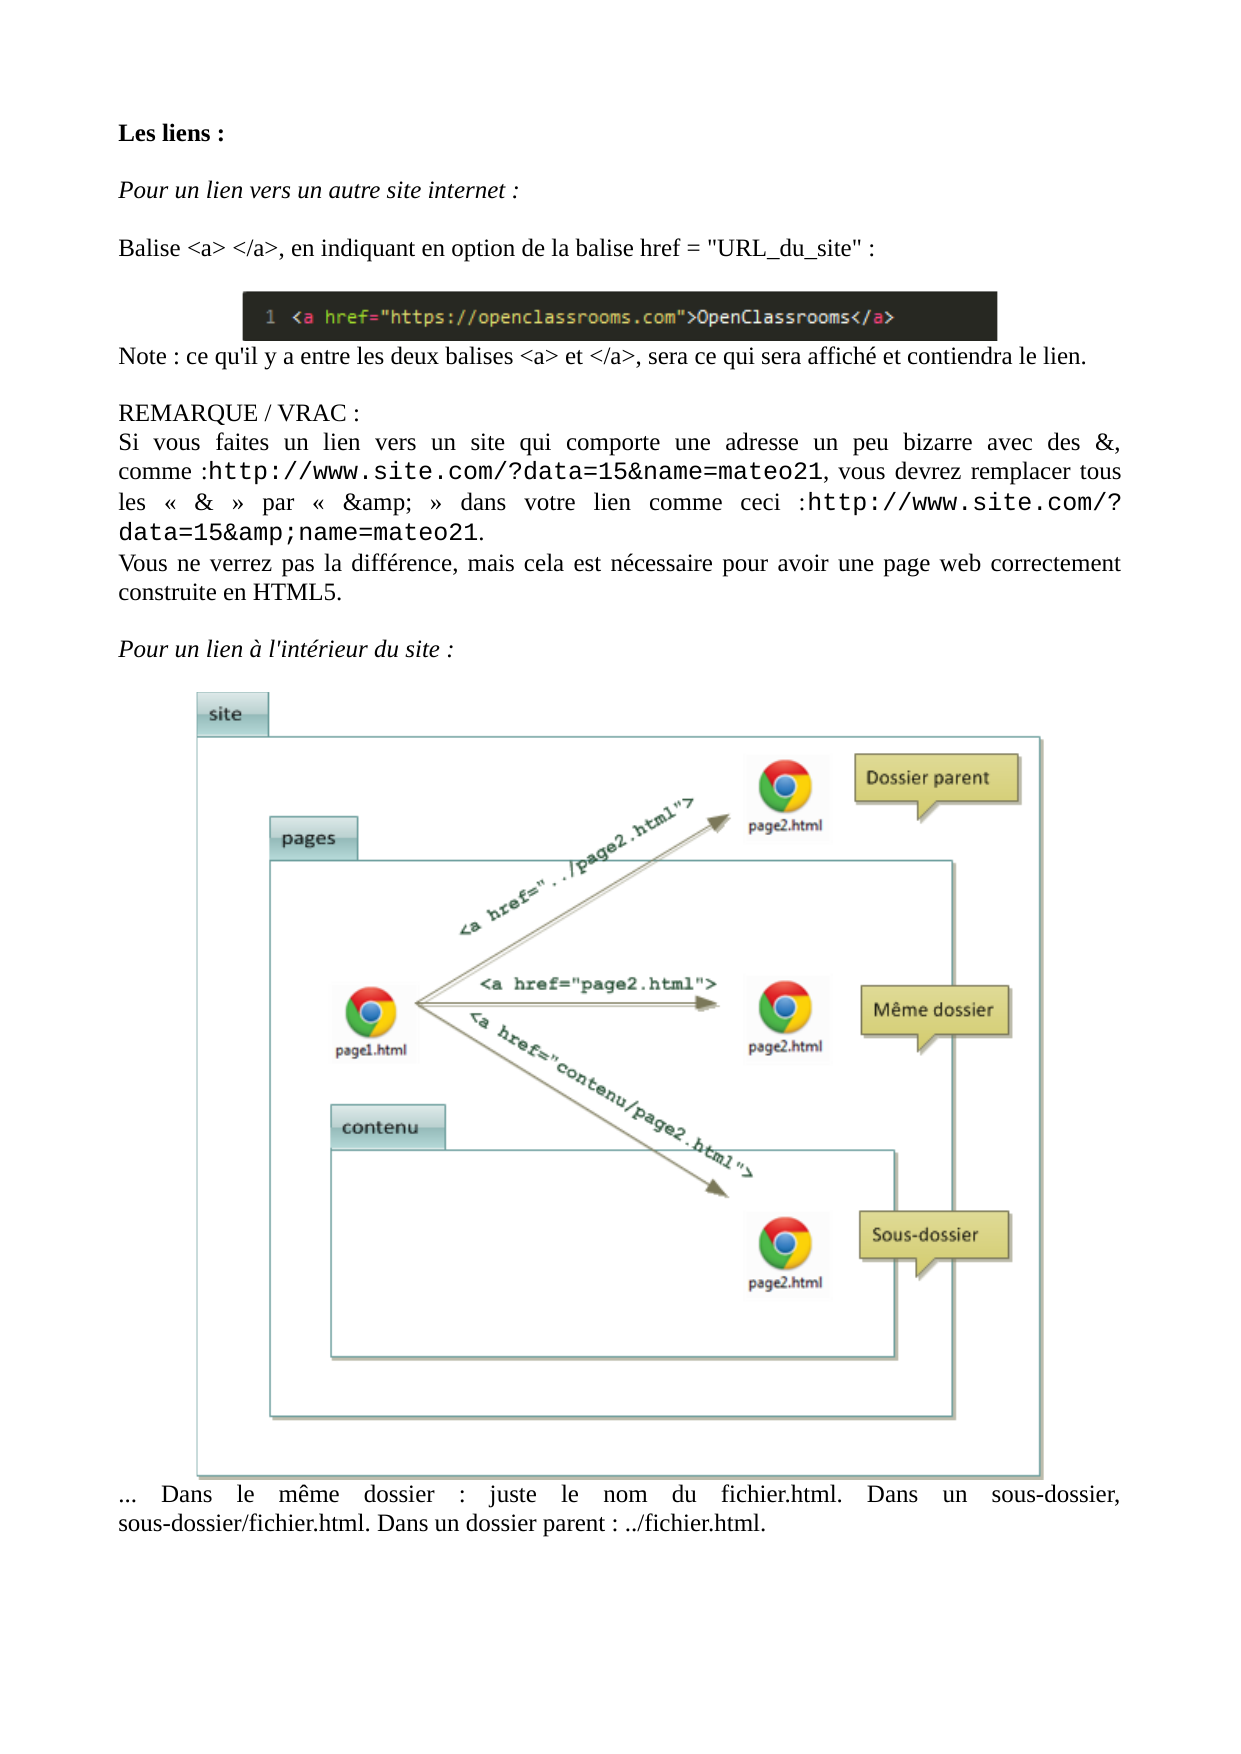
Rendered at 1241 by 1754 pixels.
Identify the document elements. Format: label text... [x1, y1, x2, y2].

text ... Dans le même dossier : juste le nom du fichier.html. Dans un sous-dossier, sous-dossier/fichier.html. Dans un dossier parent : ../fichier.html. [118, 692, 1122, 1537]
text Pour un lien vers un autre site internet : [118, 176, 1122, 204]
text Pour un lien à l'intérieur du site : [118, 634, 1122, 663]
text Balise <a> </a>, en indiquant en option de la balise href = "URL_du_site" : [118, 233, 1122, 262]
text Les liens : [118, 118, 1122, 147]
text REMARQUE / VRAC : [118, 398, 1122, 427]
text Si vous faites un lien vers un site qui comporte une adresse un peu bizarre avec des &, comme :http://www.site.com/?data=15&name=mateo21, vous devrez remplacer tous les « & » par « &amp; » dans votre lien comme ceci :http://www.site.com/?data=15&amp;name=mateo21. Vous ne verrez pas la différence, mais cela est nécessaire pour avoir une page web correctement construite en HTML5. [118, 427, 1122, 606]
picture [196, 692, 1044, 1480]
text Note : ce qu'il y a entre les deux balises <a> et </a>, sera ce qui sera affiché et contiendra le lien. [118, 291, 1122, 369]
